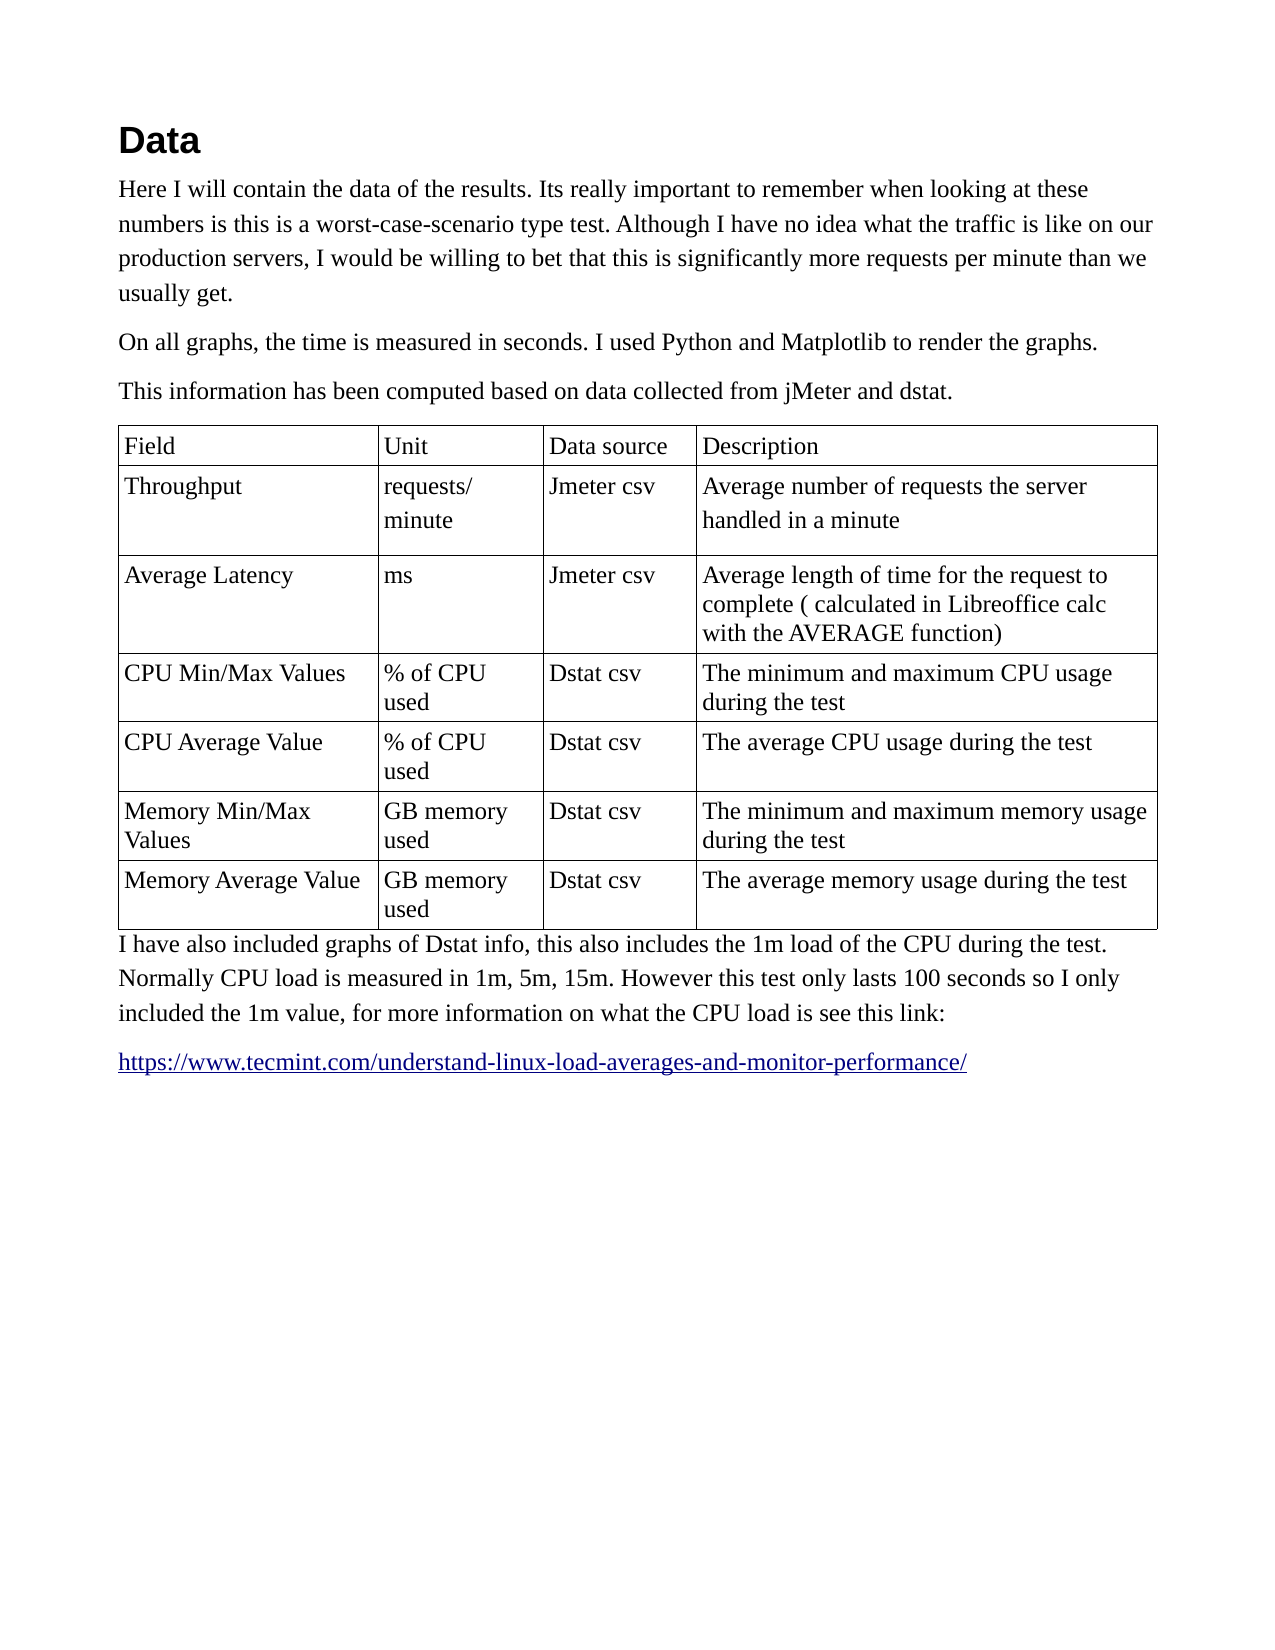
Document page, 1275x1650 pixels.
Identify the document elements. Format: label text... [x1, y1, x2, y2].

text This information has been computed based on data collected from jMeter and dstat. [118, 376, 1157, 404]
table_cell Throughput [119, 466, 378, 554]
table_cell Average Latency [119, 556, 378, 652]
table_header Unit [379, 426, 543, 465]
table_cell The average CPU usage during the test [697, 722, 1157, 791]
table_cell Average number of requests the server handled in a minute [697, 466, 1157, 554]
table_cell Memory Average Value [119, 861, 378, 929]
table_cell Dstat csv [544, 861, 696, 929]
table_cell The minimum and maximum CPU usage during the test [697, 654, 1157, 721]
table_cell % of CPU used [379, 654, 543, 721]
table_header Field [119, 426, 378, 465]
table_cell requests/minute [379, 466, 543, 554]
table_cell Jmeter csv [544, 556, 696, 652]
table_cell Memory Min/Max Values [119, 792, 378, 859]
table_cell GB memory used [379, 792, 543, 859]
table_cell Dstat csv [544, 654, 696, 721]
table_cell CPU Min/Max Values [119, 654, 378, 721]
table_cell Dstat csv [544, 722, 696, 791]
text On all graphs, the time is measured in seconds. I used Python and Matplotlib to render the graphs. [118, 327, 1157, 356]
table_header Data source [544, 426, 696, 465]
subtitle Data [118, 118, 1157, 162]
table_cell ms [379, 556, 543, 652]
table_cell Jmeter csv [544, 466, 696, 554]
table_cell Dstat csv [544, 792, 696, 859]
table_cell CPU Average Value [119, 722, 378, 791]
table_cell The average memory usage during the test [697, 861, 1157, 929]
text Here I will contain the data of the results. Its really important to remember when looking at these numbers is this is a worst-case-scenario type test. Although I have no idea what the traffic is like on our production servers, I would be willing to bet that this is significantly more requests per minute than we usually get. [118, 174, 1157, 306]
text https://www.tecmint.com/understand-linux-load-averages-and-monitor-performance/ [118, 1047, 1157, 1076]
table_cell % of CPU used [379, 722, 543, 791]
table_cell The minimum and maximum memory usage during the test [697, 792, 1157, 859]
text I have also included graphs of Dstat info, this also includes the 1m load of the CPU during the test. Normally CPU load is measured in 1m, 5m, 15m. However this test only lasts 100 seconds so I only included the 1m value, for more information on what the CPU load is see this link: [118, 930, 1157, 1026]
table_cell Average length of time for the request to complete ( calculated in Libreoffice calc with the AVERAGE function) [697, 556, 1157, 652]
table_header Description [697, 426, 1157, 465]
table_cell GB memory used [379, 861, 543, 929]
